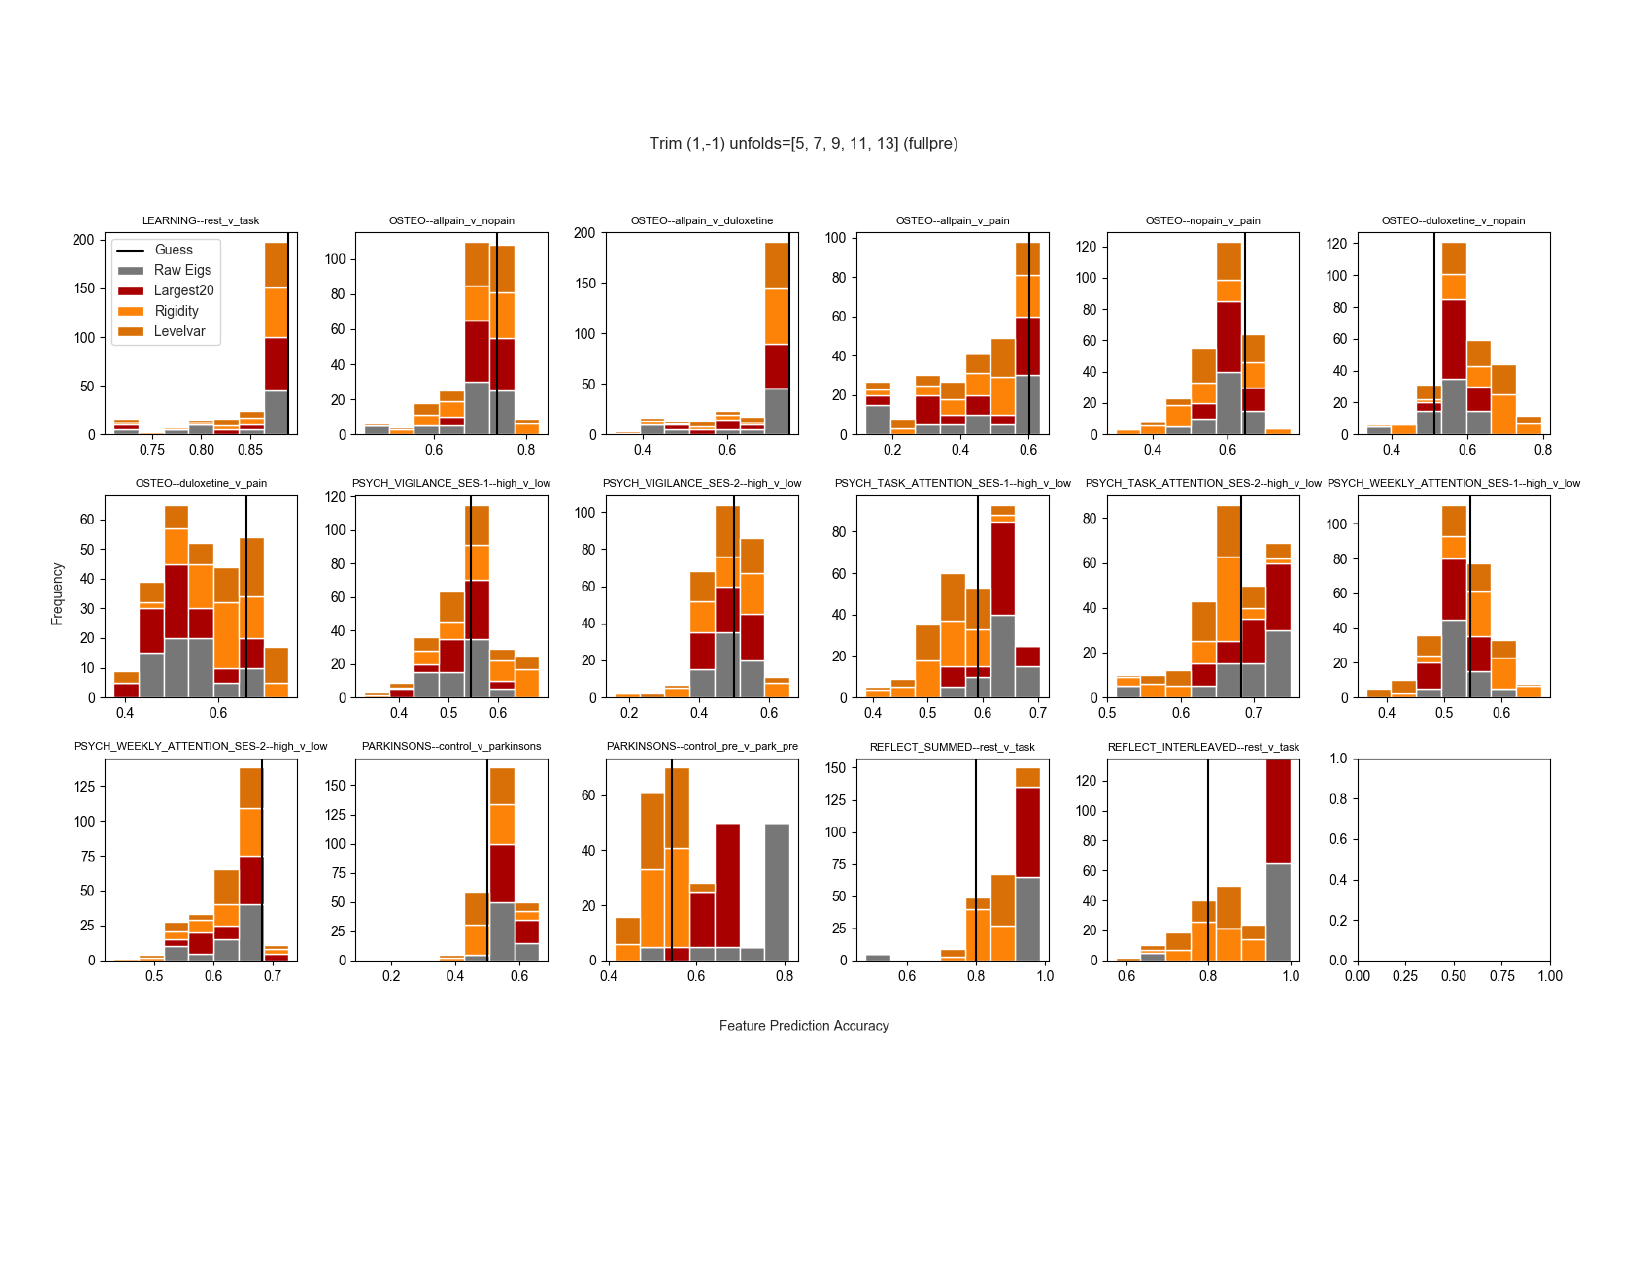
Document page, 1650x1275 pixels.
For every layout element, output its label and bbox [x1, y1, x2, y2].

picture [36, 118, 1615, 1064]
